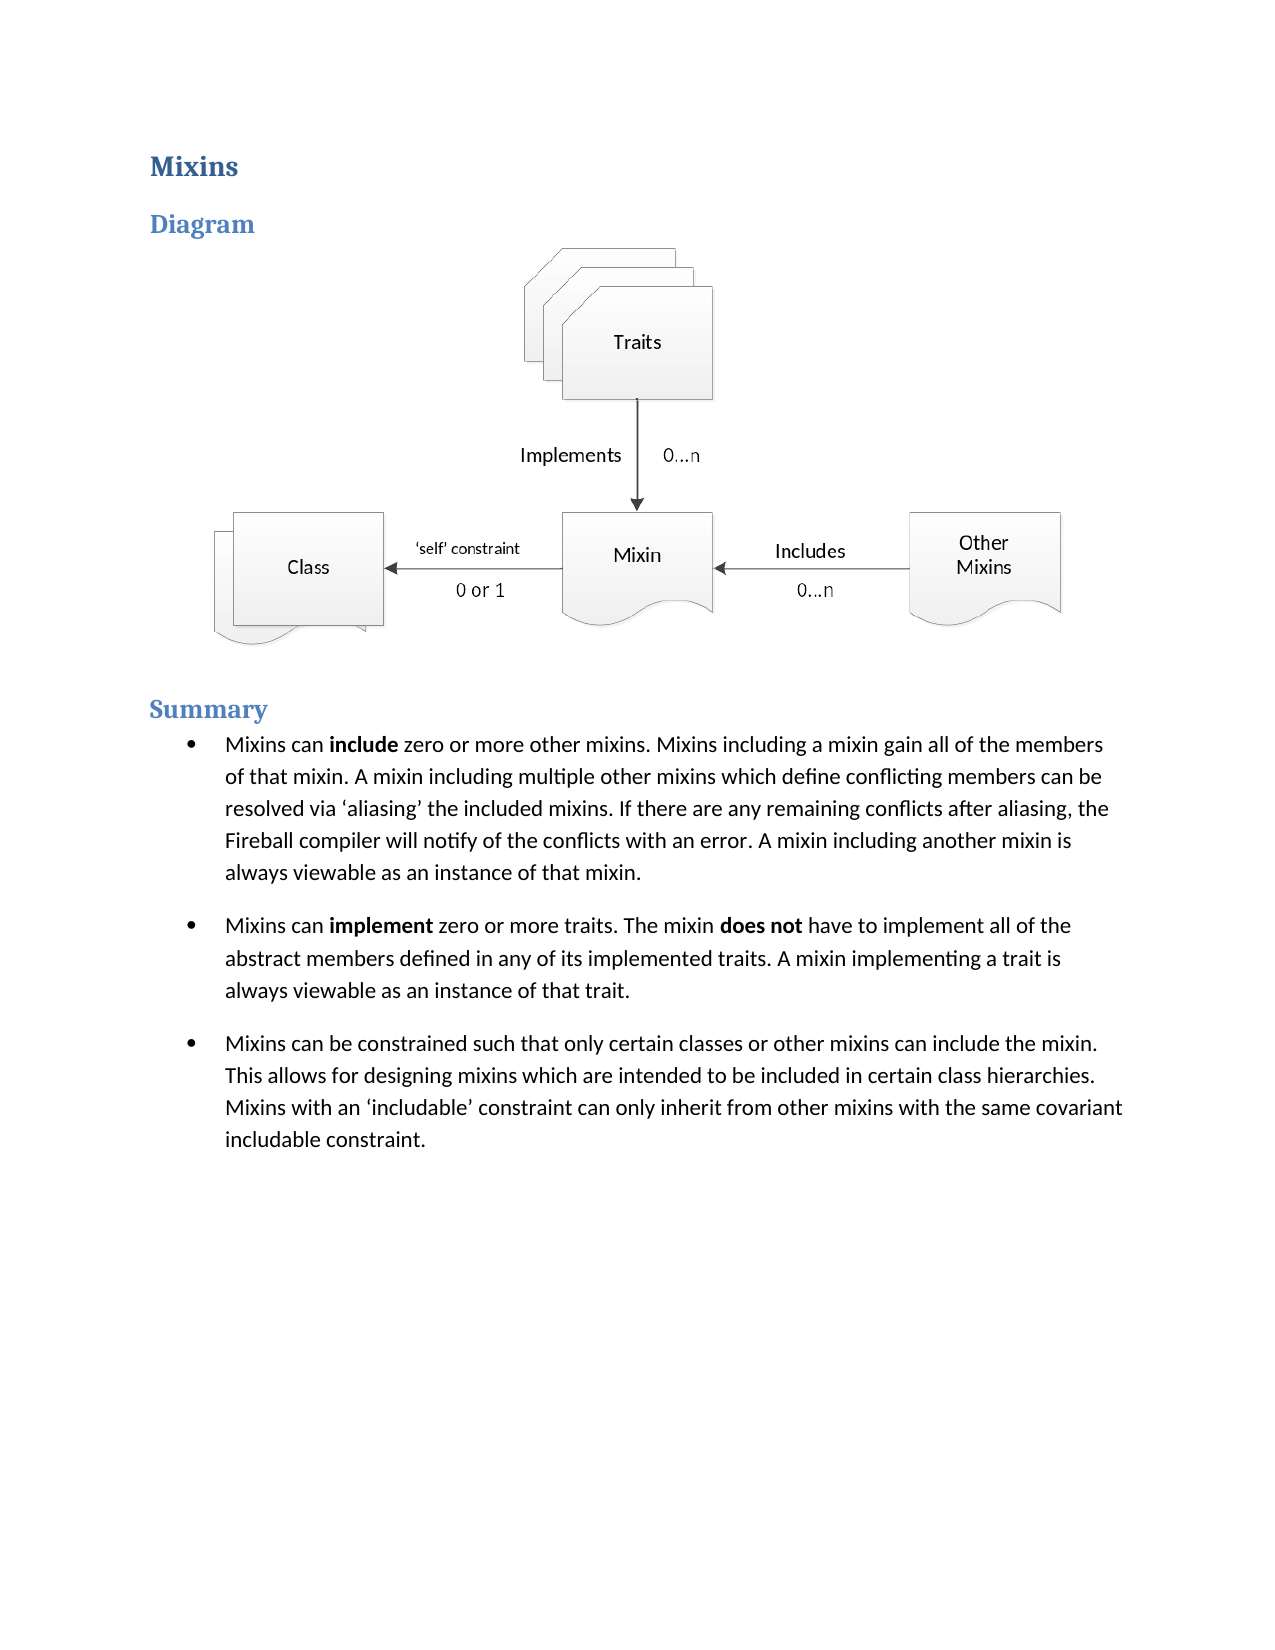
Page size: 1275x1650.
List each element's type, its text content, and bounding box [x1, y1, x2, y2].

list Mixins can be constrained such that only certain classes or other mixins can include the mixin. This allows for designing mixins which are intended to be included in certain class hierarchies. Mixins with an ‘includable’ constraint can only inherit from other mixins with the same covariant includable constraint. [187, 1029, 1125, 1153]
subtitle Summary [150, 694, 1125, 725]
subtitle Mixins [150, 150, 1125, 183]
subtitle Diagram [150, 209, 1125, 241]
list Mixins can implement zero or more traits. The mixin does not have to implement all of the abstract members defined in any of its implemented traits. A mixin implementing a trait is always viewable as an instance of that trait. [187, 912, 1125, 1004]
list Mixins can include zero or more other mixins. Mixins including a mixin gain all of the members of that mixin. A mixin including multiple other mixins which define conflicting members can be resolved via ‘aliasing’ the included mixins. If there are any remaining conflicts after aliasing, the Fireball compiler will notify of the conflicts with an error. A mixin including another mixin is always viewable as an instance of that mixin. [187, 730, 1125, 887]
